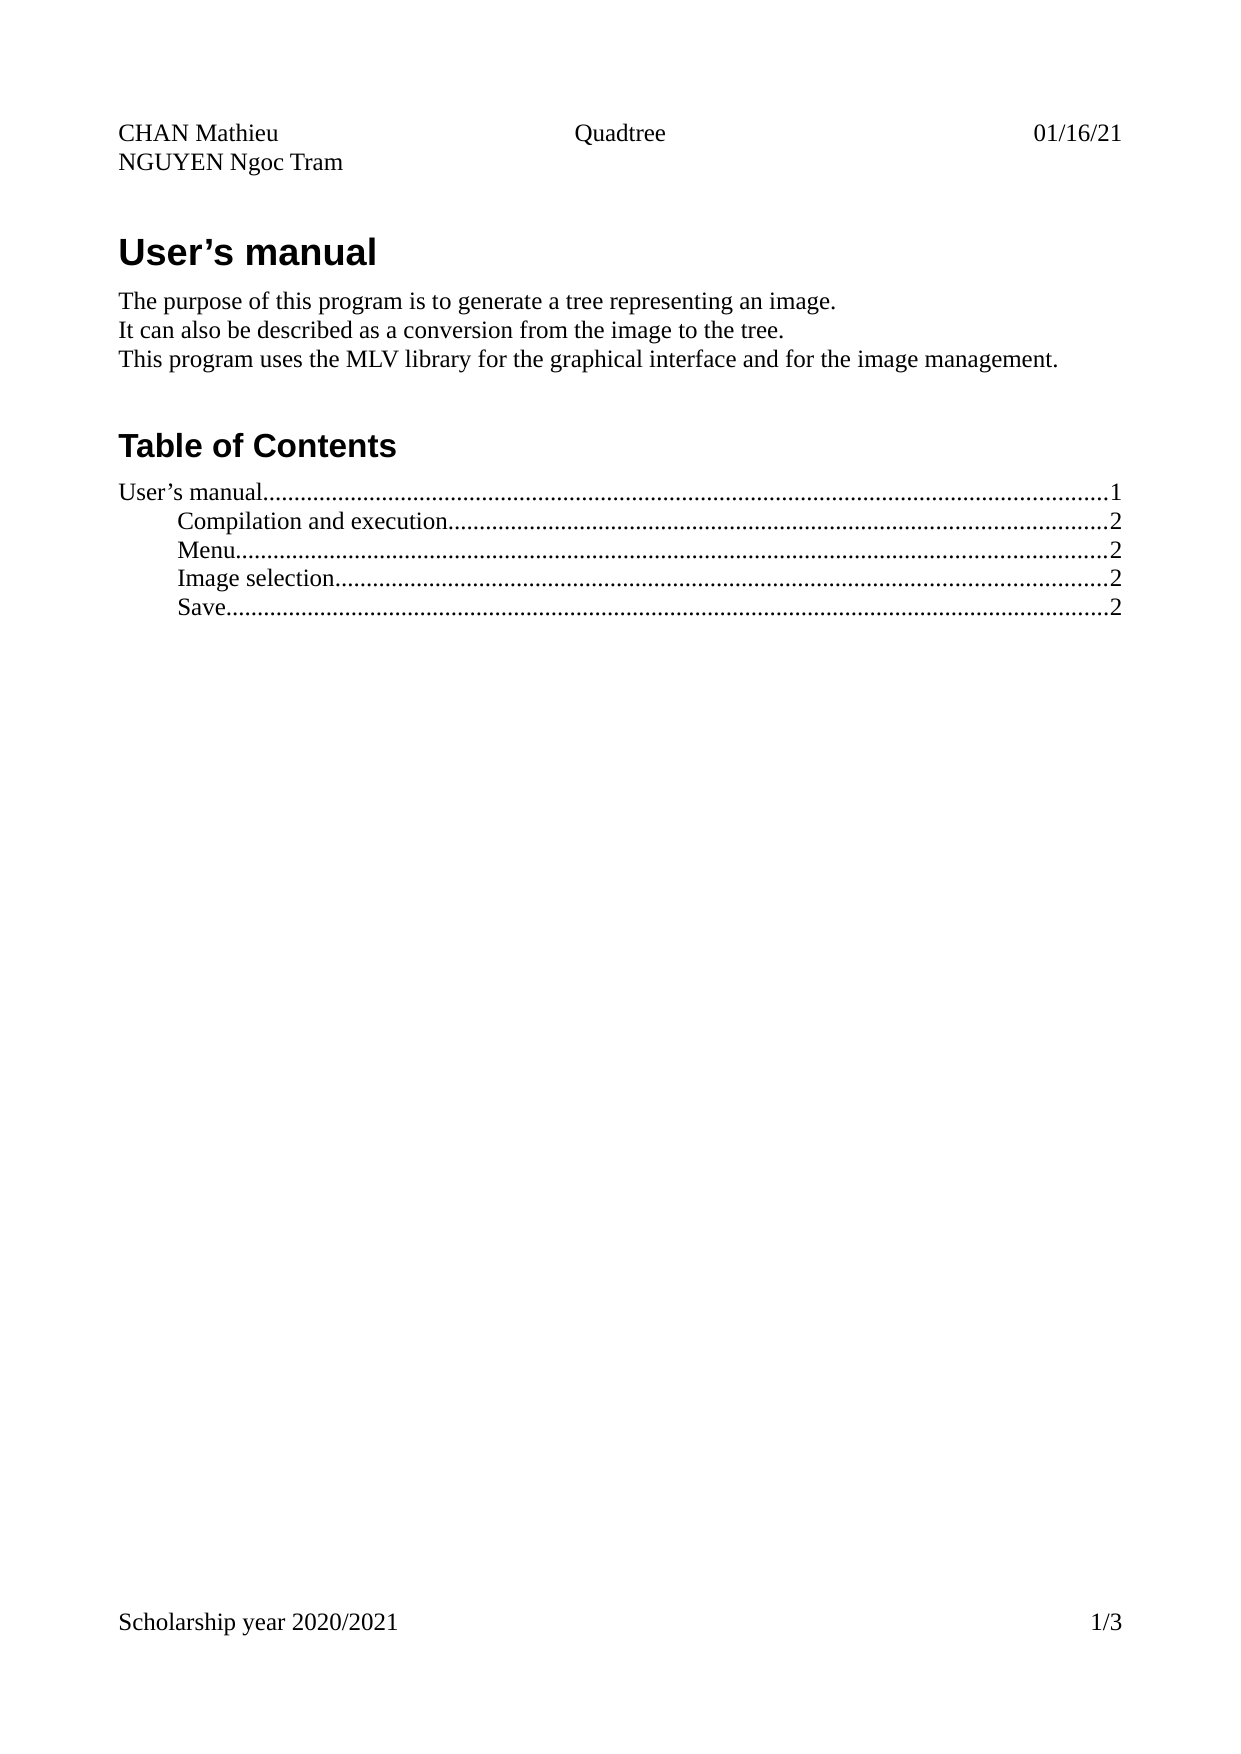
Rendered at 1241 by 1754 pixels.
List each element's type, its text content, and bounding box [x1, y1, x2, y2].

text It can also be described as a conversion from the image to the tree. [118, 315, 1122, 344]
text This program uses the MLV library for the graphical interface and for the image management. [118, 344, 1122, 372]
text User’s manual 1 [118, 477, 1122, 506]
text Save 2 [177, 592, 1122, 621]
subtitle Table of Contents [118, 426, 1122, 465]
subtitle User’s manual [118, 230, 1122, 274]
text Menu 2 [177, 535, 1122, 563]
text Compilation and execution 2 [177, 506, 1122, 535]
text The purpose of this program is to generate a tree representing an image. [118, 286, 1122, 315]
text Image selection 2 [177, 563, 1122, 592]
